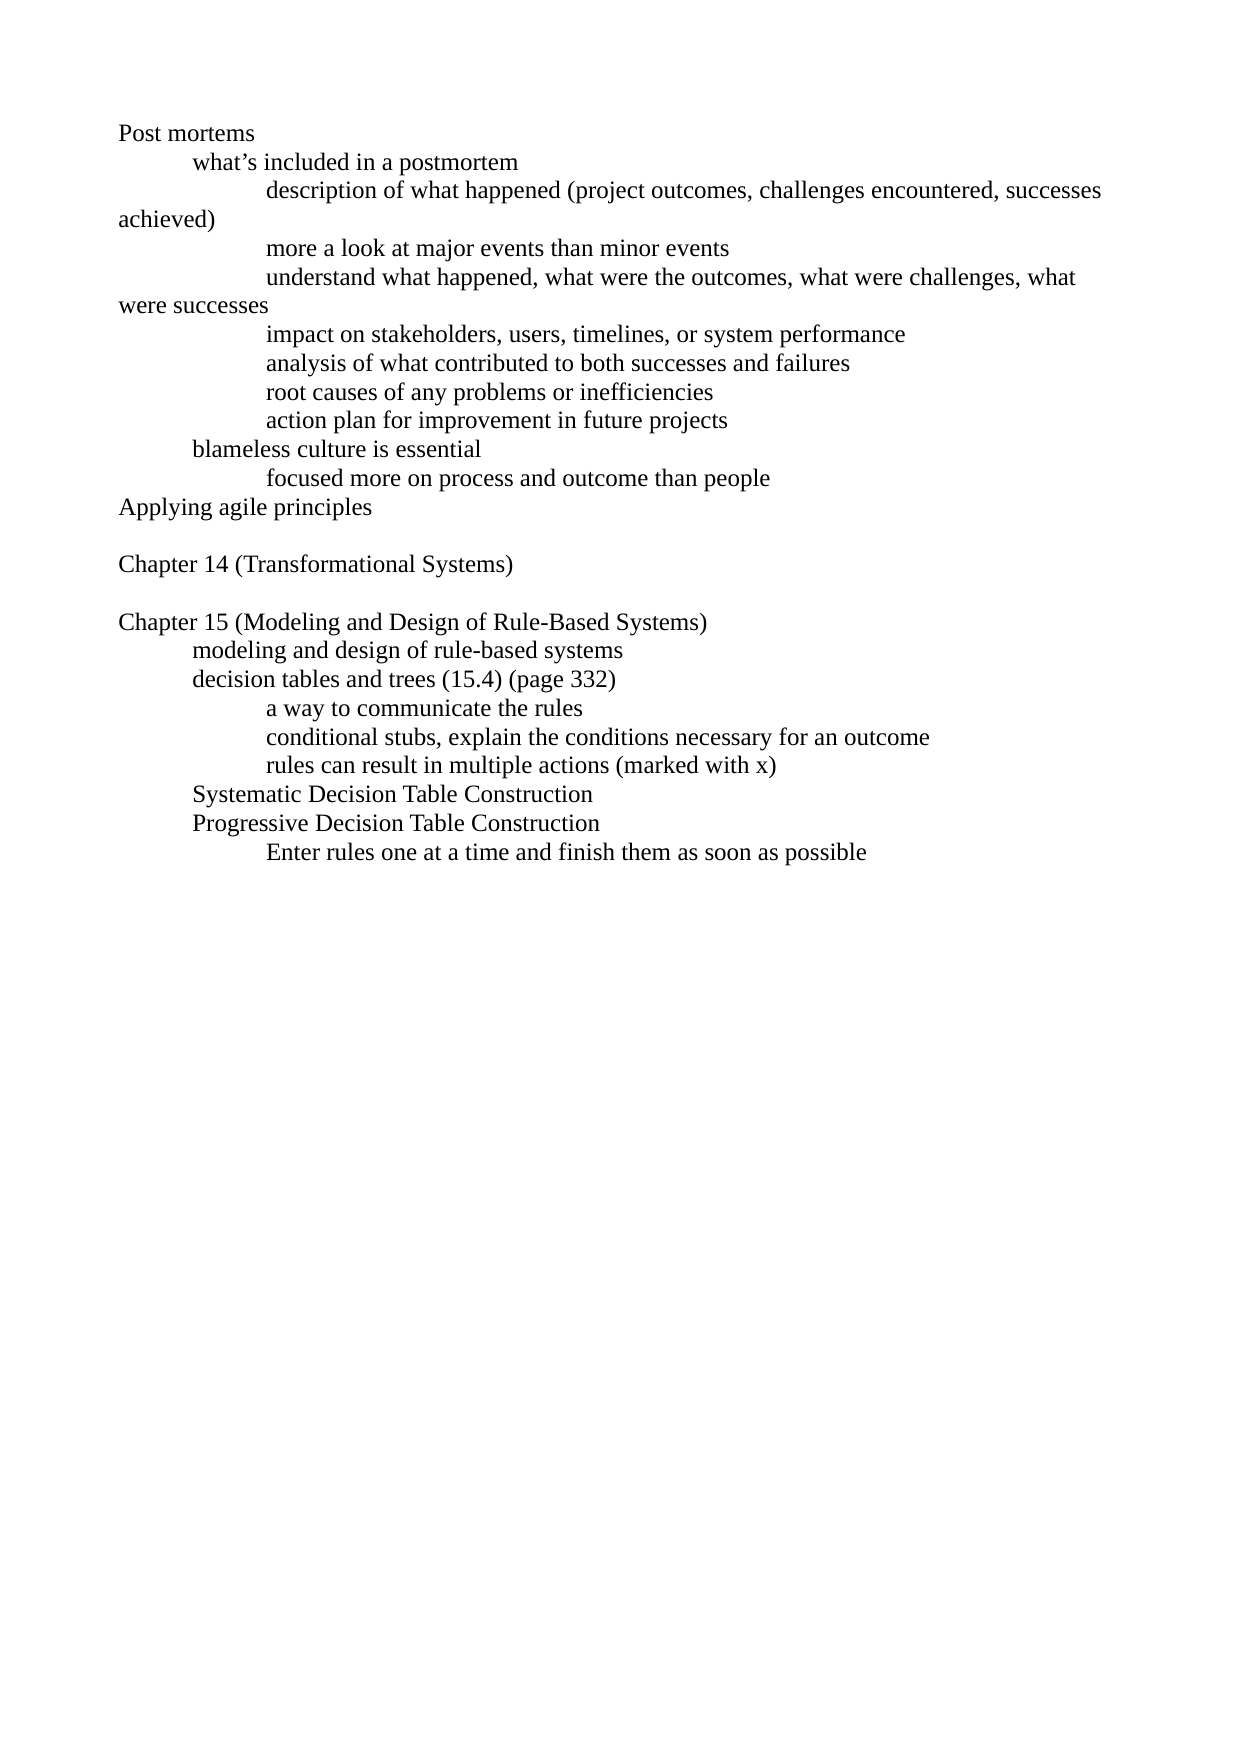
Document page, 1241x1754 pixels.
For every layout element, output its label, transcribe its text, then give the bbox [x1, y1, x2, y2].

text Enter rules one at a time and finish them as soon as possible [118, 837, 1122, 866]
text more a look at major events than minor events [118, 233, 1122, 262]
text analysis of what contributed to both successes and failures [118, 348, 1122, 377]
text Applying agile principles [118, 492, 1122, 521]
text description of what happened (project outcomes, challenges encountered, successes achieved) [118, 176, 1122, 233]
text understand what happened, what were the outcomes, what were challenges, what were successes [118, 262, 1122, 319]
text Chapter 15 (Modeling and Design of Rule-Based Systems) [118, 607, 1122, 636]
text action plan for improvement in future projects [118, 406, 1122, 434]
text focused more on process and outcome than people [118, 463, 1122, 492]
text conditional stubs, explain the conditions necessary for an outcome [118, 722, 1122, 751]
text root causes of any problems or inefficiencies [118, 377, 1122, 406]
text Systematic Decision Table Construction [118, 779, 1122, 808]
text impact on stakeholders, users, timelines, or system performance [118, 319, 1122, 348]
text Post mortems [118, 118, 1122, 147]
text Progressive Decision Table Construction [118, 808, 1122, 837]
text modeling and design of rule-based systems [118, 636, 1122, 664]
text a way to communicate the rules [118, 693, 1122, 722]
text rules can result in multiple actions (marked with x) [118, 751, 1122, 779]
text blameless culture is essential [118, 434, 1122, 463]
text Chapter 14 (Transformational Systems) [118, 549, 1122, 578]
text decision tables and trees (15.4) (page 332) [118, 664, 1122, 693]
text what’s included in a postmortem [118, 147, 1122, 176]
